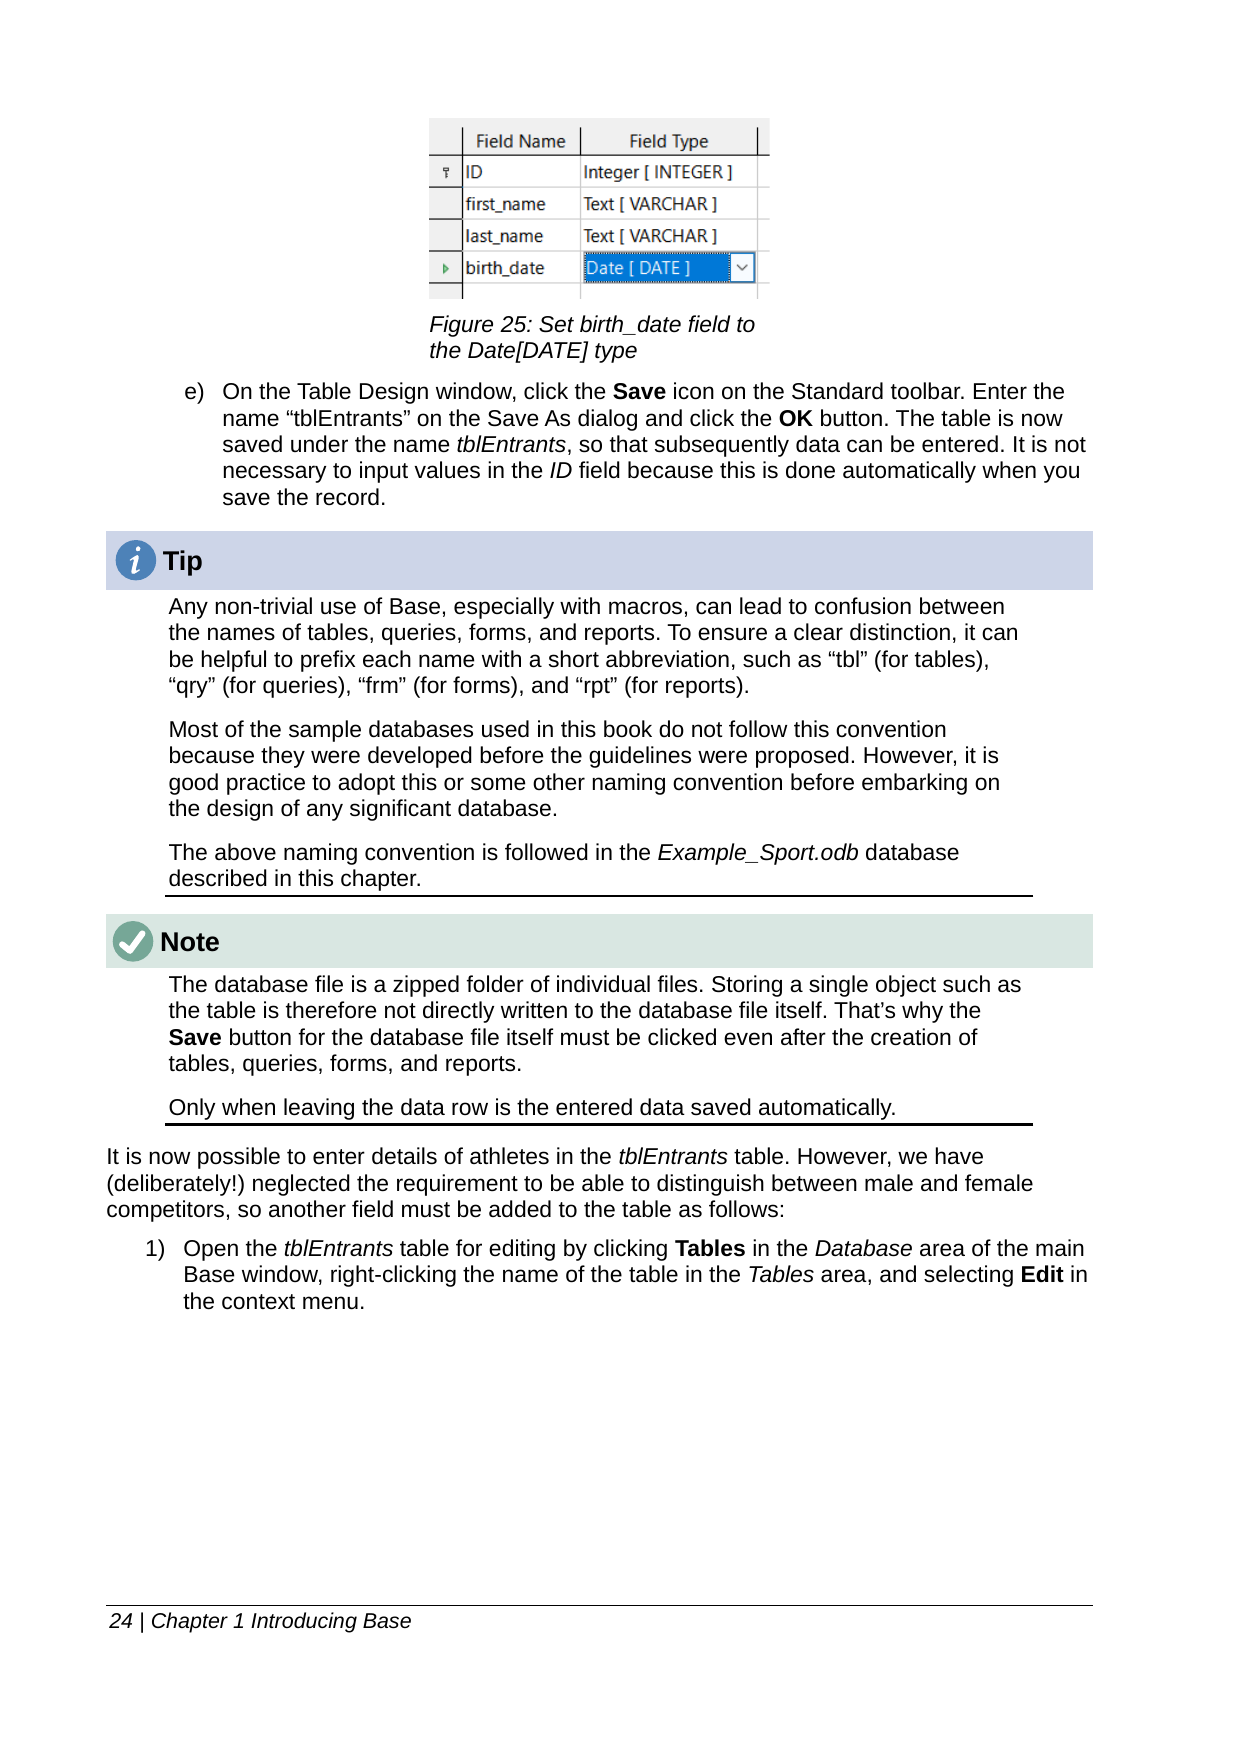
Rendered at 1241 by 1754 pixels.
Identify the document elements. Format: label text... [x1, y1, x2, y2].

text Figure 25: Set birth_date field to the Date[DATE] type [429, 311, 770, 363]
subtitle Note [106, 914, 1093, 968]
subtitle Tip [106, 531, 1093, 590]
text The above naming convention is followed in the Example_Sport.odb database described in this chapter. [165, 836, 1033, 895]
list On the Table Design window, click the Save icon on the Standard toolbar. Enter the name “tblEntrants” on the Save As dialog and click the OK button. The table is now saved under the name tblEntrants, so that subsequently data can be entered. It is not necessary to input values in the ID field because this is done automatically when you save the record. [181, 375, 1093, 513]
list It is now possible to enter details of athletes in the tblEntrants table. However, we have (deliberately!) neglected the requirement to be able to distinguish between male and female competitors, so another field must be added to the table as follows: [106, 1143, 1093, 1222]
picture [429, 118, 770, 299]
text Most of the sample databases used in this book do not follow this convention because they were developed before the guidelines were proposed. However, it is good practice to adopt this or some other naming convention before embarking on the design of any significant database. [165, 713, 1033, 821]
text Any non-trivial use of Base, especially with macros, can lead to confusion between the names of tables, queries, forms, and reports. To ensure a clear distinction, it can be helpful to prefix each name with a short abbreviation, such as “tbl” (for tables), “qry” (for queries), “frm” (for forms), and “rpt” (for reports). [165, 590, 1033, 698]
list Open the tblEntrants table for editing by clicking Tables in the Database area of the main Base window, right-clicking the name of the table in the Tables area, and selecting Edit in the context menu. [165, 1235, 1093, 1314]
text The database file is a zipped folder of individual files. Storing a single object such as the table is therefore not directly written to the database file itself. That’s why the Save button for the database file itself must be clicked even after the creation of tables, queries, forms, and reports. [165, 968, 1033, 1076]
text Only when leaving the data row is the entered data saved automatically. [165, 1091, 1033, 1123]
